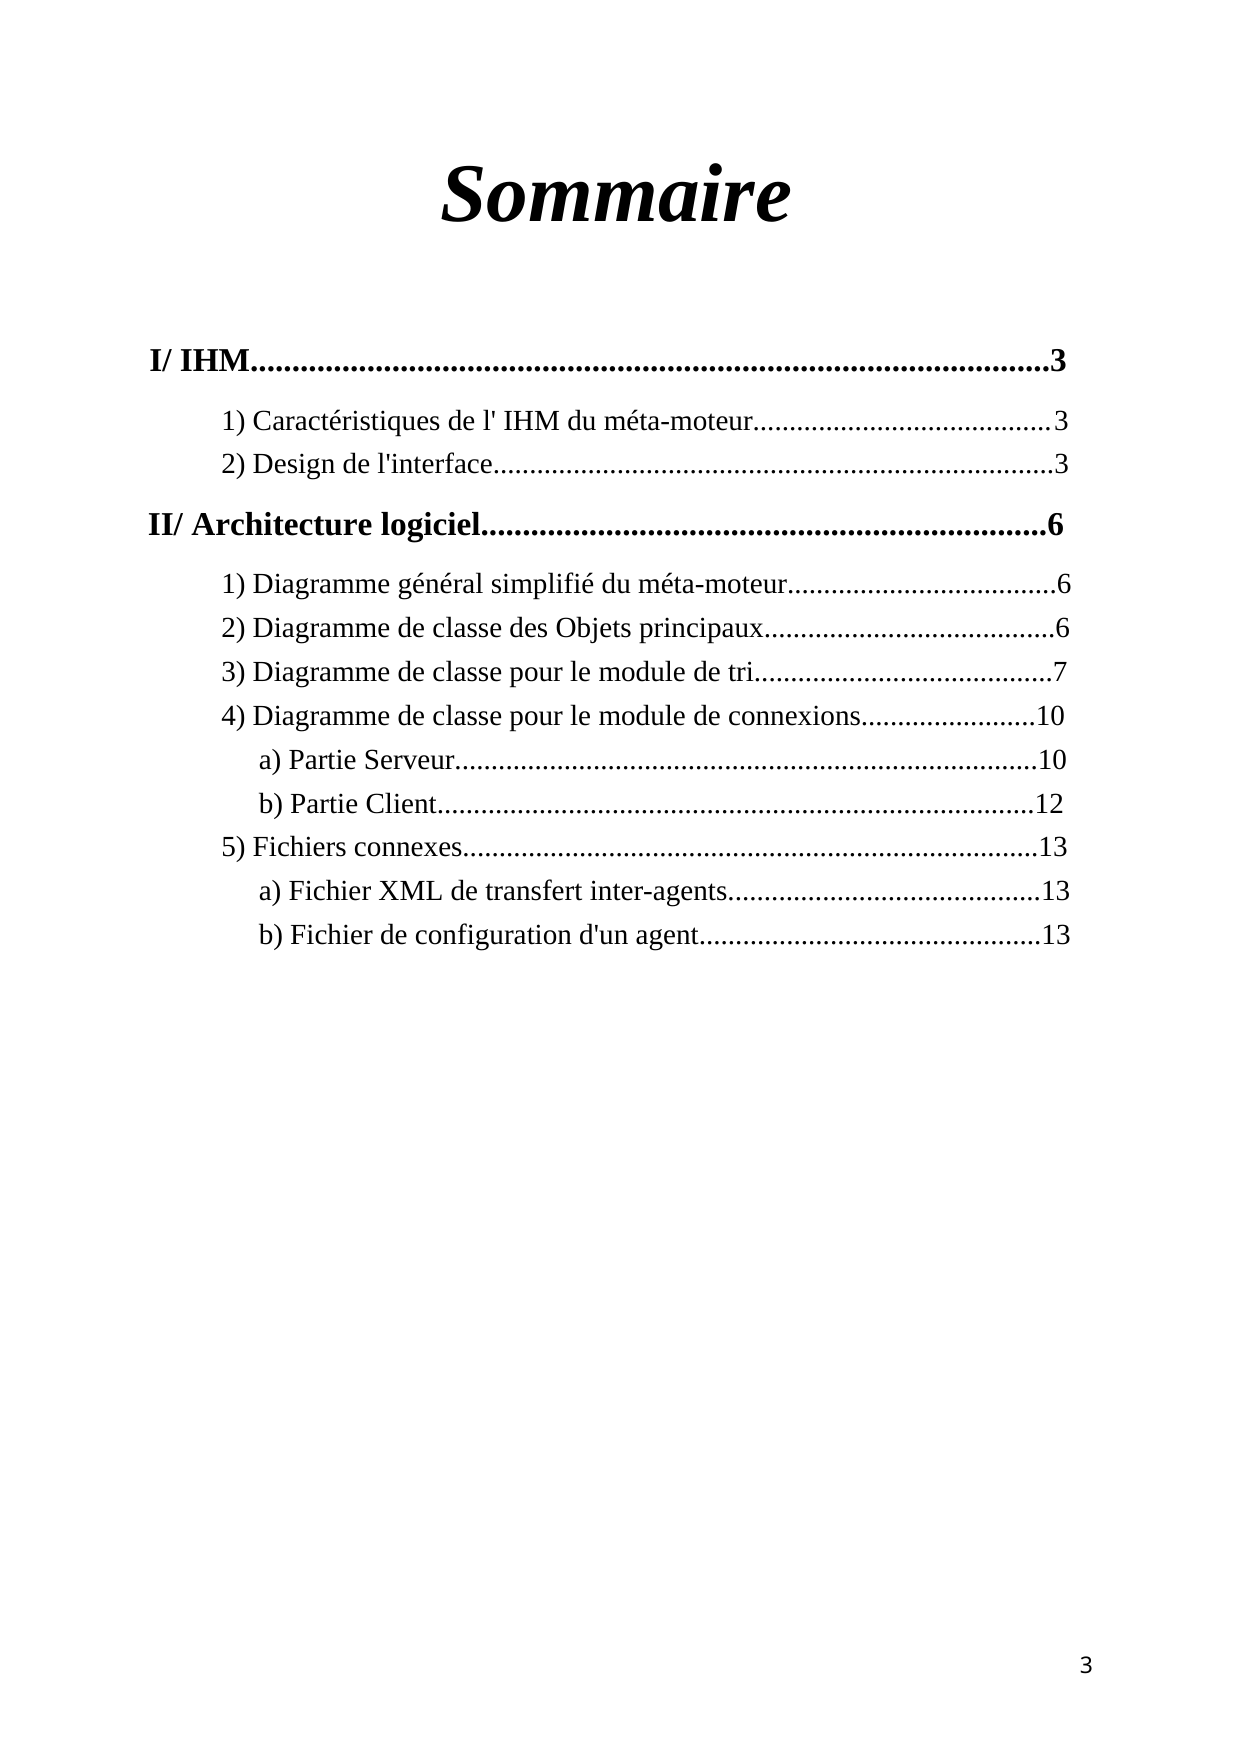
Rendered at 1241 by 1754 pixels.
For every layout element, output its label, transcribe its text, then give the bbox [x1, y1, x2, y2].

text 5) Fichiers connexes...............................................................................13 [221, 831, 1092, 863]
subtitle II/ Architecture logiciel....................................................................6 [148, 505, 1092, 542]
text Sommaire [148, 148, 1092, 240]
text a) Partie Serveur................................................................................10 [221, 743, 1092, 775]
text b) Partie Client..................................................................................12 [221, 787, 1092, 819]
text 3) Diagramme de classe pour le module de tri.........................................7 [221, 655, 1092, 688]
subtitle I/ IHM................................................................................................3 [149, 342, 1092, 378]
text 4) Diagramme de classe pour le module de connexions........................10 [221, 699, 1092, 732]
text b) Fichier de configuration d'un agent...............................................13 [221, 918, 1092, 951]
text 2) Design de l'interface.............................................................................3 [221, 448, 1092, 480]
text a) Fichier XML de transfert inter-agents...........................................13 [221, 875, 1092, 907]
text 1) Diagramme général simplifié du méta-moteur.....................................6 [221, 568, 1092, 600]
text 2) Diagramme de classe des Objets principaux........................................6 [221, 612, 1092, 644]
text 1) Caractéristiques de l' IHM du méta-moteur......................................... 3 [221, 404, 1092, 436]
